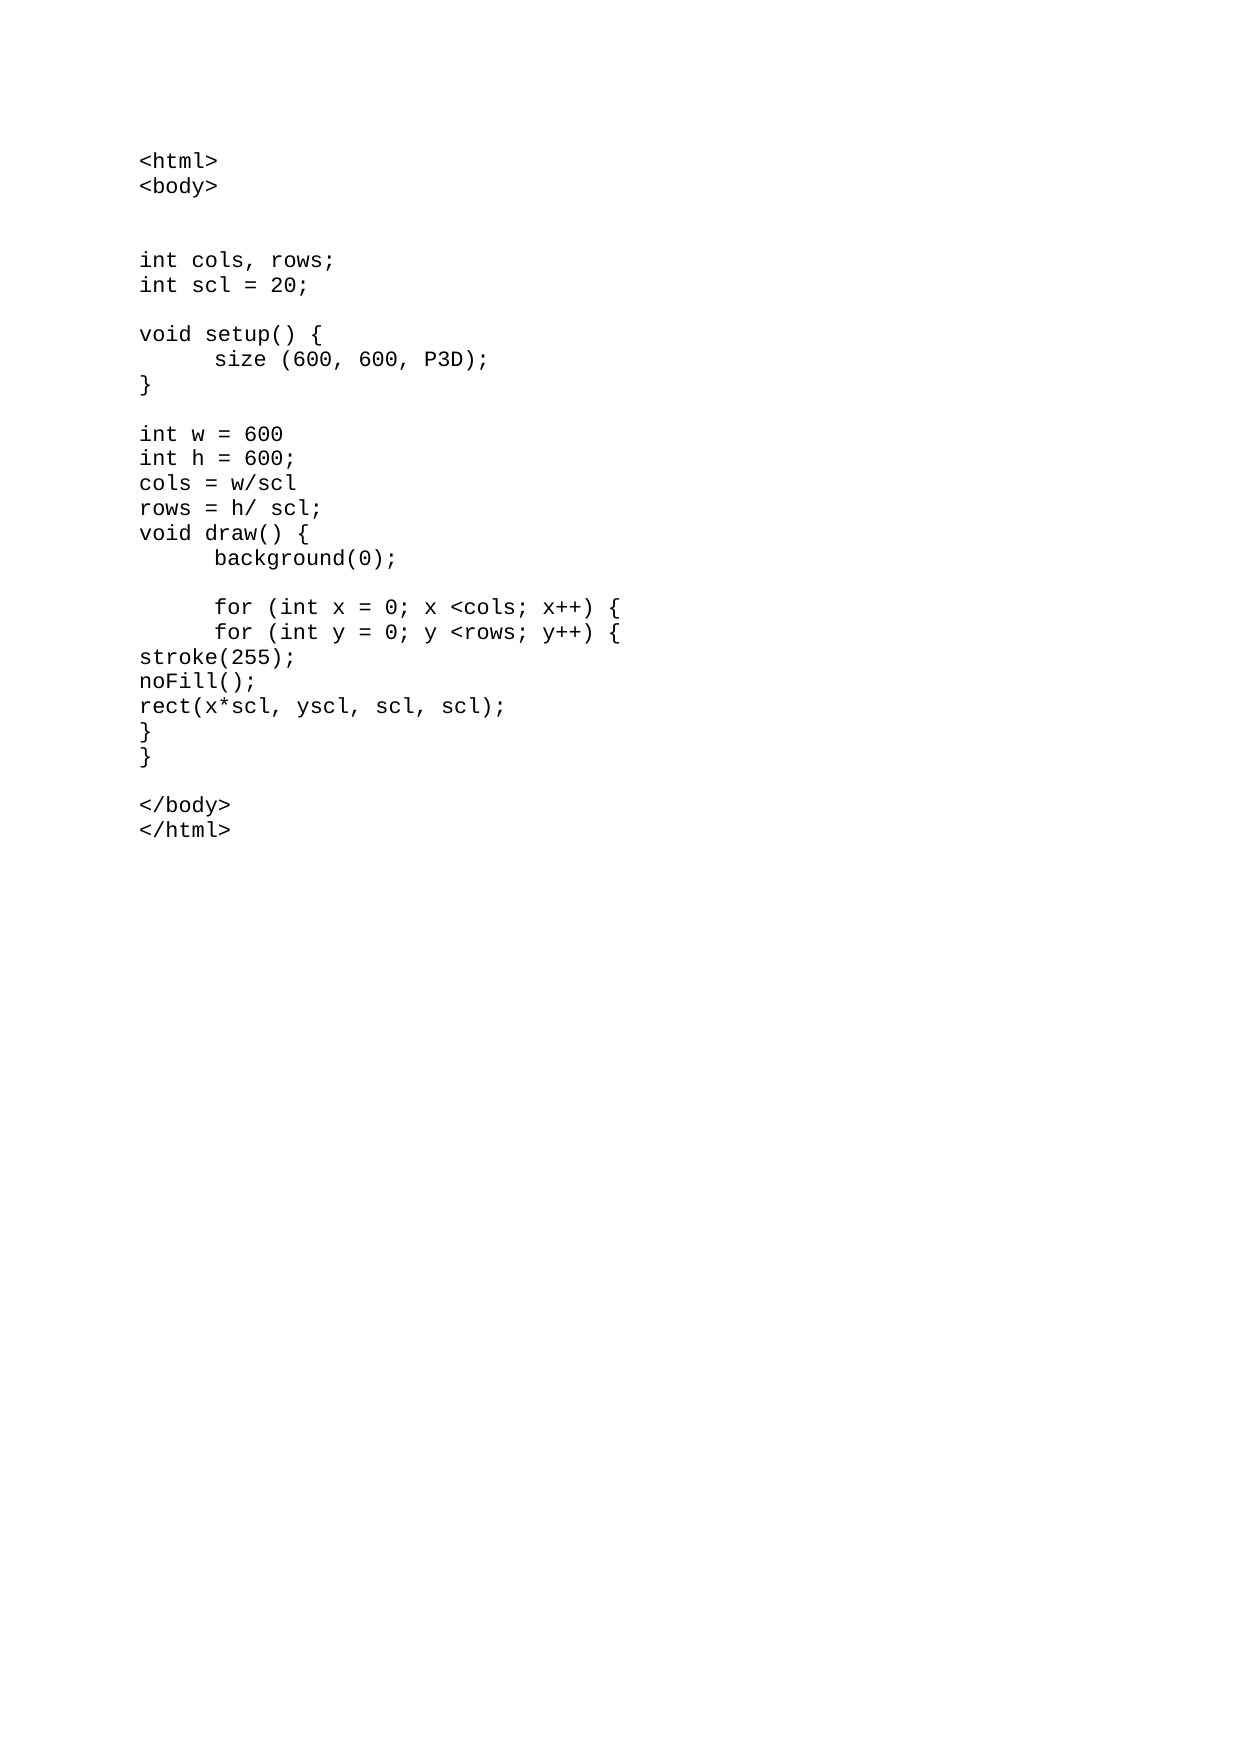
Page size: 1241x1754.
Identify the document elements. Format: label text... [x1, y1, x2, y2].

text int w = 600 [139, 423, 1101, 447]
text for (int x = 0; x <cols; x++) { [139, 596, 1101, 621]
text </html> [139, 819, 1101, 844]
text <html> [139, 150, 1101, 175]
text rows = h/ scl; [139, 497, 1101, 522]
text for (int y = 0; y <rows; y++) { [139, 621, 1101, 646]
text } [139, 720, 1101, 745]
text size (600, 600, P3D); [139, 348, 1101, 373]
text void setup() { [139, 323, 1101, 348]
text <body> [139, 175, 1101, 199]
text noFill(); [139, 671, 1101, 695]
text background(0); [139, 547, 1101, 571]
text } [139, 373, 1101, 398]
text int cols, rows; [139, 249, 1101, 274]
text int scl = 20; [139, 274, 1101, 299]
text stroke(255); [139, 646, 1101, 671]
text rect(x*scl, yscl, scl, scl); [139, 695, 1101, 720]
text } [139, 745, 1101, 770]
text void draw() { [139, 522, 1101, 547]
text </body> [139, 794, 1101, 819]
text int h = 600; [139, 447, 1101, 472]
text cols = w/scl [139, 472, 1101, 497]
